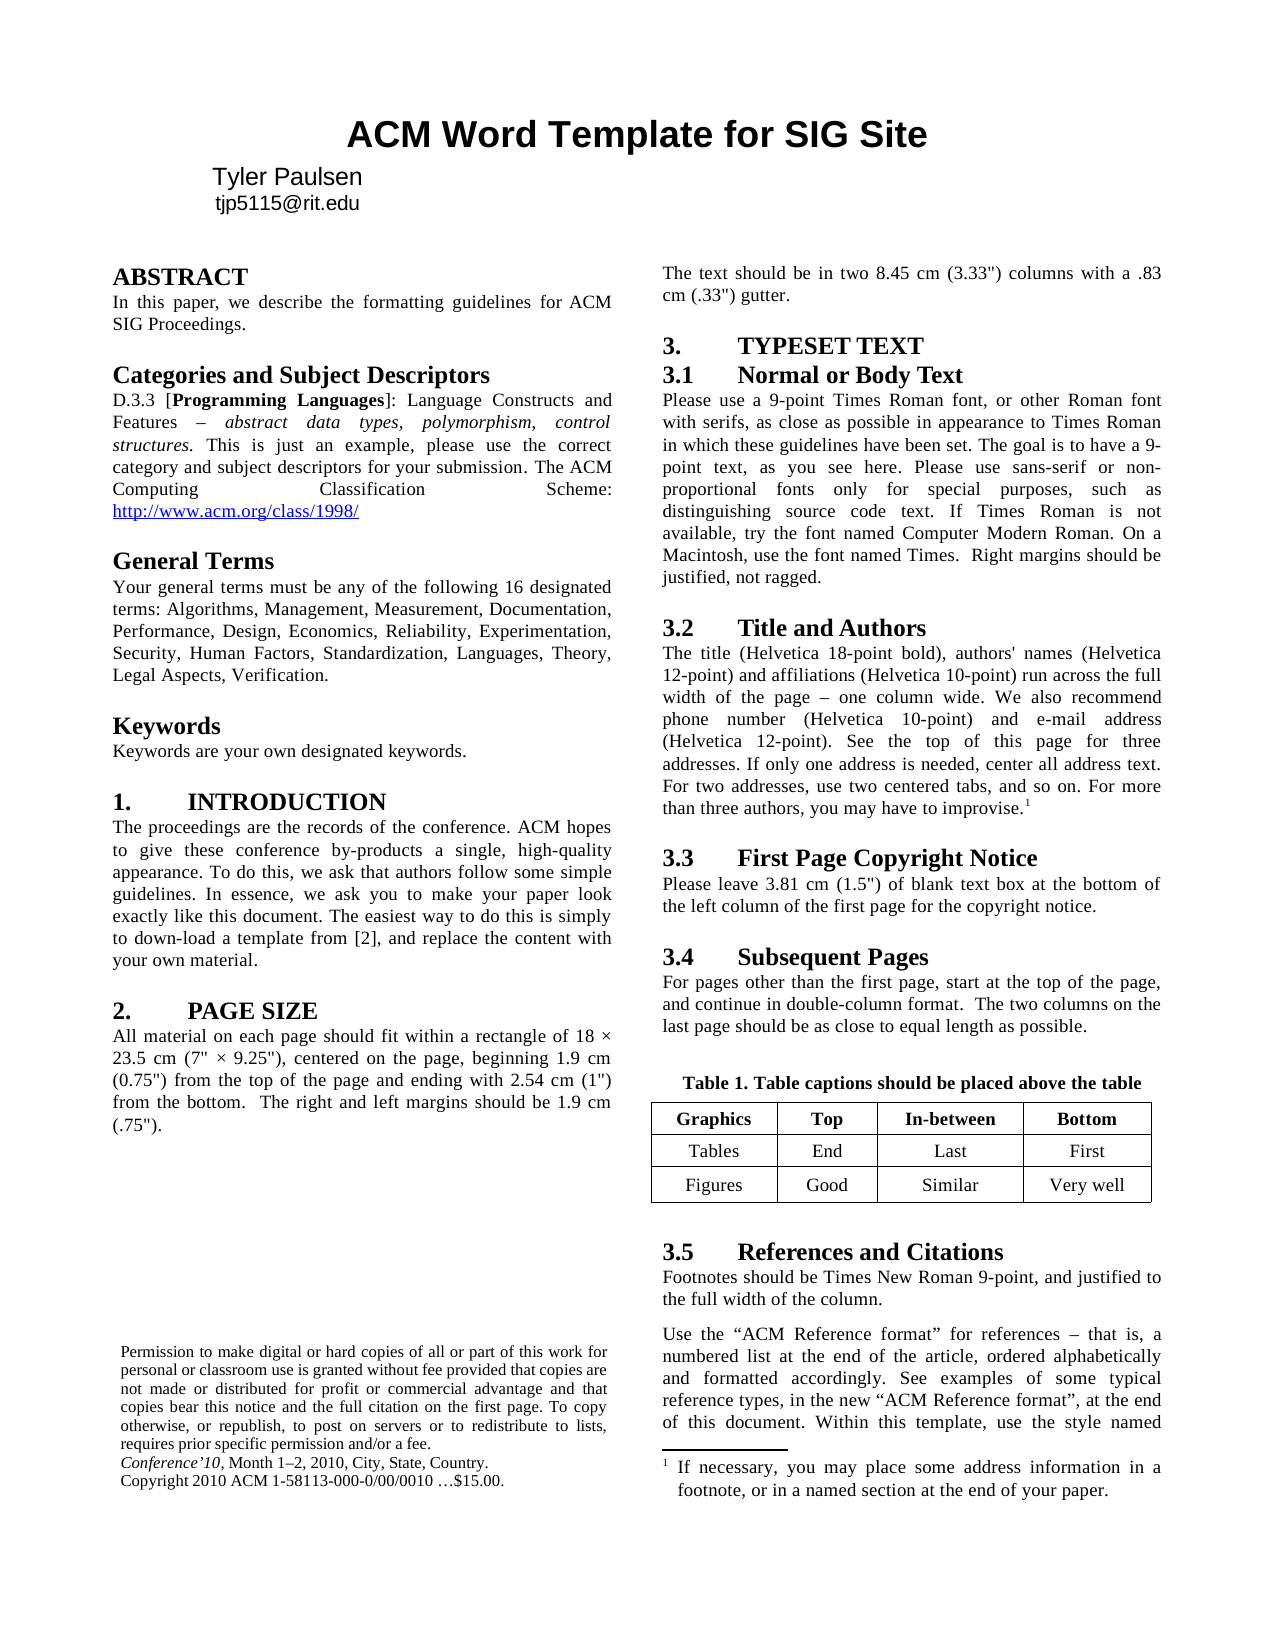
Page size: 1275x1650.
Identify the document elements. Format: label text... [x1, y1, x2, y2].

table_header In-between [878, 1103, 1023, 1134]
text D.3.3 [Programming Languages]: Language Constructs and Features – abstract data types, polymorphism, control structures. This is just an example, please use the correct category and subject descriptors for your submission. The ACM Computing Classification Scheme: http://www.acm.org/class/1998/ [112, 389, 613, 521]
text Permission to make digital or hard copies of all or part of this work for personal or classroom use is granted without fee provided that copies are not made or distributed for profit or commercial advantage and that copies bear this notice and the full citation on the first page. To copy otherwise, or republish, to post on servers or to redistribute to lists, requires prior specific permission and/or a fee. [120, 1342, 608, 1453]
subtitle Normal or Body Text [662, 360, 1162, 389]
table_cell Very well [1024, 1167, 1151, 1202]
table_cell First [1024, 1135, 1151, 1166]
text Please use a 9-point Times Roman font, or other Roman font with serifs, as close as possible in appearance to Times Roman in which these guidelines have been set. The goal is to have a 9-point text, as you see here. Please use sans-serif or non-proportional fonts only for special purposes, such as distinguishing source code text. If Times Roman is not available, try the font named Computer Modern Roman. On a Macintosh, use the font named Times. Right margins should be justified, not ragged. [662, 389, 1162, 587]
subtitle References and Citations [662, 1237, 1162, 1266]
text The proceedings are the records of the conference. ACM hopes to give these conference by-products a single, high-quality appearance. To do this, we ask that authors follow some simple guidelines. In essence, we ask you to make your paper look exactly like this document. The easiest way to do this is simply to down-load a template from [2], and replace the content with your own material. [112, 816, 613, 971]
text General Terms [112, 546, 613, 575]
text Keywords are your own designated keywords. [112, 740, 613, 762]
text The text should be in two 8.45 cm (3.33") columns with a .83 cm (.33") gutter. [662, 261, 1162, 306]
subtitle Title and Authors [662, 612, 1162, 642]
table_cell Good [778, 1167, 877, 1202]
text If necessary, you may place some address information in a footnote, or in a named section at the end of your paper. [662, 1456, 1162, 1500]
subtitle PAGE SIZE [112, 996, 613, 1024]
text ABSTRACT [112, 261, 613, 291]
text Footnotes should be Times New Roman 9-point, and justified to the full width of the column. [662, 1266, 1162, 1310]
text Your general terms must be any of the following 16 designated terms: Algorithms, Management, Measurement, Documentation, Performance, Design, Economics, Reliability, Experimentation, Security, Human Factors, Standardization, Languages, Theory, Legal Aspects, Verification. [112, 575, 613, 686]
text Table 1. Table captions should be placed above the table [662, 1071, 1162, 1093]
text Tyler Paulsen [112, 162, 462, 191]
text Keywords [112, 711, 613, 740]
text For pages other than the first page, start at the top of the page, and continue in double-column format. The two columns on the last page should be as close to equal length as possible. [662, 971, 1162, 1037]
text Use the “ACM Reference format” for references – that is, a numbered list at the end of the article, ordered alphabetically and formatted accordingly. See examples of some typical reference types, in the new “ACM Reference format”, at the end of this document. Within this template, use the style named [662, 1322, 1162, 1433]
text Categories and Subject Descriptors [112, 360, 613, 389]
subtitle INTRODUCTION [112, 787, 613, 816]
text tjp5115@rit.edu [112, 191, 462, 215]
table_header Graphics [652, 1103, 777, 1134]
table_header Bottom [1024, 1103, 1151, 1134]
table_cell Figures [652, 1167, 777, 1202]
text Please leave 3.81 cm (1.5") of blank text box at the bottom of the left column of the first page for the copyright notice. [662, 872, 1162, 916]
subtitle First Page Copyright Notice [662, 843, 1162, 872]
text The title (Helvetica 18-point bold), authors' names (Helvetica 12-point) and affiliations (Helvetica 10-point) run across the full width of the page – one column wide. We also recommend phone number (Helvetica 10-point) and e-mail address (Helvetica 12-point). See the top of this page for three addresses. If only one address is needed, center all address text. For two addresses, use two centered tabs, and so on. For more than three authors, you may have to improvise. [662, 642, 1162, 818]
table_cell Tables [652, 1135, 777, 1166]
table_cell Similar [878, 1167, 1023, 1202]
table_cell Last [878, 1135, 1023, 1166]
table_cell End [778, 1135, 877, 1166]
text Conference’10, Month 1–2, 2010, City, State, Country. [120, 1453, 608, 1472]
subtitle Subsequent Pages [662, 941, 1162, 971]
table_header Top [778, 1103, 877, 1134]
text Copyright 2010 ACM 1-58113-000-0/00/0010 …$15.00. [120, 1472, 608, 1490]
subtitle TYPESET TEXT [662, 331, 1162, 360]
text All material on each page should fit within a rectangle of 18 × 23.5 cm (7" × 9.25"), centered on the page, beginning 1.9 cm (0.75") from the top of the page and ending with 2.54 cm (1") from the bottom. The right and left margins should be 1.9 cm (.75"). [112, 1024, 613, 1135]
title ACM Word Template for SIG Site [112, 112, 1162, 156]
text In this paper, we describe the formatting guidelines for ACM SIG Proceedings. [112, 291, 613, 335]
